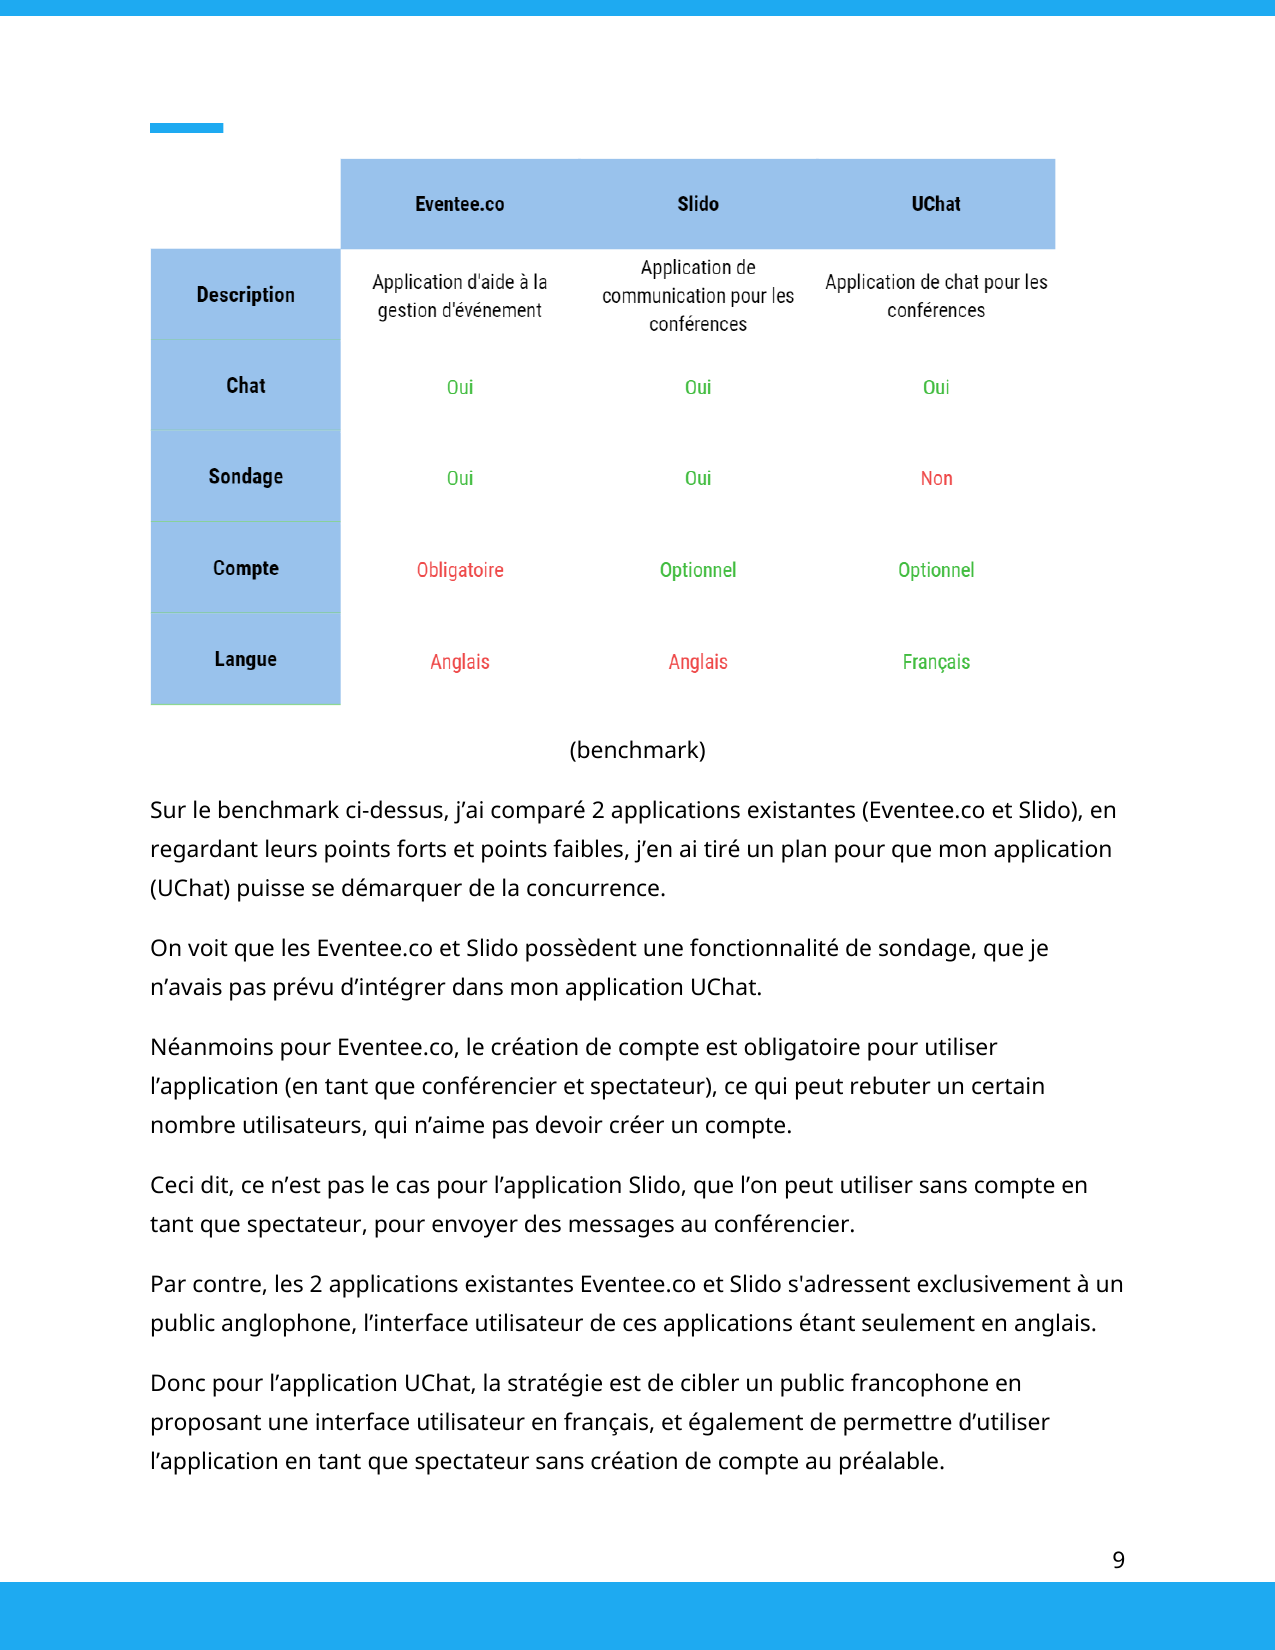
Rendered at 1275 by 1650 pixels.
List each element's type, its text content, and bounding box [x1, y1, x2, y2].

text (benchmark) [150, 734, 1125, 766]
picture [150, 154, 1056, 706]
picture [150, 123, 224, 133]
text Néanmoins pour Eventee.co, le création de compte est obligatoire pour utiliser l’application (en tant que conférencier et spectateur), ce qui peut rebuter un certain nombre utilisateurs, qui n’aime pas devoir créer un compte. [150, 1031, 1125, 1141]
text Donc pour l’application UChat, la stratégie est de cibler un public francophone en proposant une interface utilisateur en français, et également de permettre d’utiliser l’application en tant que spectateur sans création de compte au préalable. [150, 1367, 1125, 1476]
text Ceci dit, ce n’est pas le cas pour l’application Slido, que l’on peut utiliser sans compte en tant que spectateur, pour envoyer des messages au conférencier. [150, 1169, 1125, 1239]
text On voit que les Eventee.co et Slido possèdent une fonctionnalité de sondage, que je n’avais pas prévu d’intégrer dans mon application UChat. [150, 932, 1125, 1002]
picture [0, 0, 1275, 16]
text Sur le benchmark ci-dessus, j’ai comparé 2 applications existantes (Eventee.co et Slido), en regardant leurs points forts et points faibles, j’en ai tiré un plan pour que mon application (UChat) puisse se démarquer de la concurrence. [150, 794, 1125, 903]
text Par contre, les 2 applications existantes Eventee.co et Slido s'adressent exclusivement à un public anglophone, l’interface utilisateur de ces applications étant seulement en anglais. [150, 1268, 1125, 1338]
picture [0, 1582, 1275, 1650]
